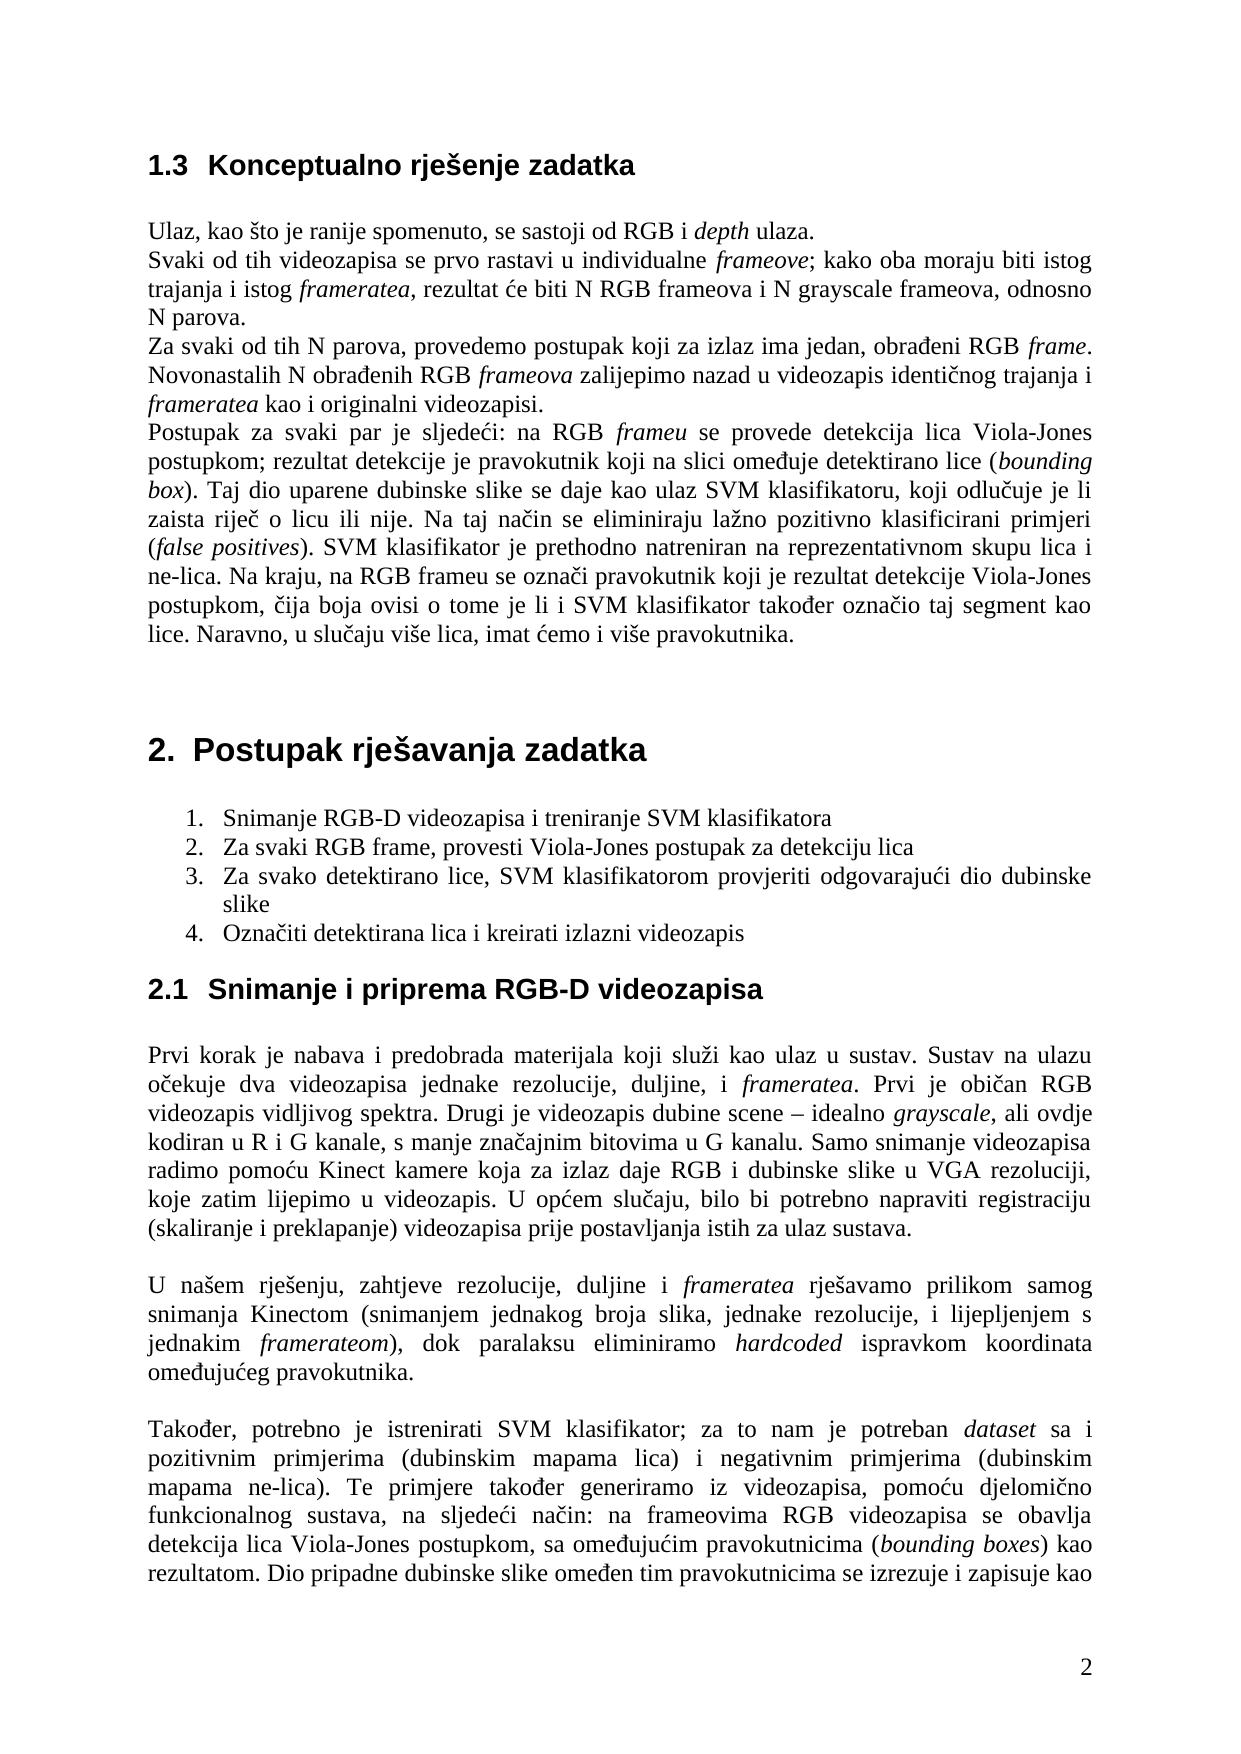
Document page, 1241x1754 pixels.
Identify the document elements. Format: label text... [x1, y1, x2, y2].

list Označiti detektirana lica i kreirati izlazni videozapis [185, 918, 1093, 947]
list Za svako detektirano lice, SVM klasifikatorom provjeriti odgovarajući dio dubinske slike [185, 861, 1093, 918]
subtitle Postupak rješavanja zadatka [148, 730, 1093, 768]
list Za svaki RGB frame, provesti Viola-Jones postupak za detekciju lica [185, 832, 1093, 861]
text Postupak za svaki par je sljedeći: na RGB frameu se provede detekcija lica Viola-Jones postupkom; rezultat detekcije je pravokutnik koji na slici omeđuje detektirano lice (bounding box). Taj dio uparene dubinske slike se daje kao ulaz SVM klasifikatoru, koji odlučuje je li zaista riječ o licu ili nije. Na taj način se eliminiraju lažno pozitivno klasificirani primjeri (false positives). SVM klasifikator je prethodno natreniran na reprezentativnom skupu lica i ne-lica. Na kraju, na RGB frameu se označi pravokutnik koji je rezultat detekcije Viola-Jones postupkom, čija boja ovisi o tome je li i SVM klasifikator također označio taj segment kao lice. Naravno, u slučaju više lica, imat ćemo i više pravokutnika. [148, 417, 1093, 647]
text Za svaki od tih N parova, provedemo postupak koji za izlaz ima jedan, obrađeni RGB frame. Novonastalih N obrađenih RGB frameova zalijepimo nazad u videozapis identičnog trajanja i frameratea kao i originalni videozapisi. [148, 331, 1093, 417]
subtitle Snimanje i priprema RGB-D videozapisa [148, 972, 1093, 1006]
list Snimanje RGB-D videozapisa i treniranje SVM klasifikatora [185, 803, 1093, 832]
text Svaki od tih videozapisa se prvo rastavi u individualne frameove; kako oba moraju biti istog trajanja i istog frameratea, rezultat će biti N RGB frameova i N grayscale frameova, odnosno N parova. [148, 245, 1093, 331]
text U našem rješenju, zahtjeve rezolucije, duljine i frameratea rješavamo prilikom samog snimanja Kinectom (snimanjem jednakog broja slika, jednake rezolucije, i lijepljenjem s jednakim framerateom), dok paralaksu eliminiramo hardcoded ispravkom koordinata omeđujućeg pravokutnika. [148, 1271, 1093, 1386]
text Prvi korak je nabava i predobrada materijala koji služi kao ulaz u sustav. Sustav na ulazu očekuje dva videozapisa jednake rezolucije, duljine, i frameratea. Prvi je običan RGB videozapis vidljivog spektra. Drugi je videozapis dubine scene – idealno grayscale, ali ovdje kodiran u R i G kanale, s manje značajnim bitovima u G kanalu. Samo snimanje videozapisa radimo pomoću Kinect kamere koja za izlaz daje RGB i dubinske slike u VGA rezoluciji, koje zatim lijepimo u videozapis. U općem slučaju, bilo bi potrebno napraviti registraciju (skaliranje i preklapanje) videozapisa prije postavljanja istih za ulaz sustava. [148, 1041, 1093, 1242]
subtitle Konceptualno rješenje zadatka [148, 148, 1093, 181]
text Također, potrebno je istrenirati SVM klasifikator; za to nam je potreban dataset sa i pozitivnim primjerima (dubinskim mapama lica) i negativnim primjerima (dubinskim mapama ne-lica). Te primjere također generiramo iz videozapisa, pomoću djelomično funkcionalnog sustava, na sljedeći način: na frameovima RGB videozapisa se obavlja detekcija lica Viola-Jones postupkom, sa omeđujućim pravokutnicima (bounding boxes) kao rezultatom. Dio pripadne dubinske slike omeđen tim pravokutnicima se izrezuje i zapisuje kao [148, 1414, 1093, 1587]
text Ulaz, kao što je ranije spomenuto, se sastoji od RGB i depth ulaza. [148, 216, 1093, 245]
